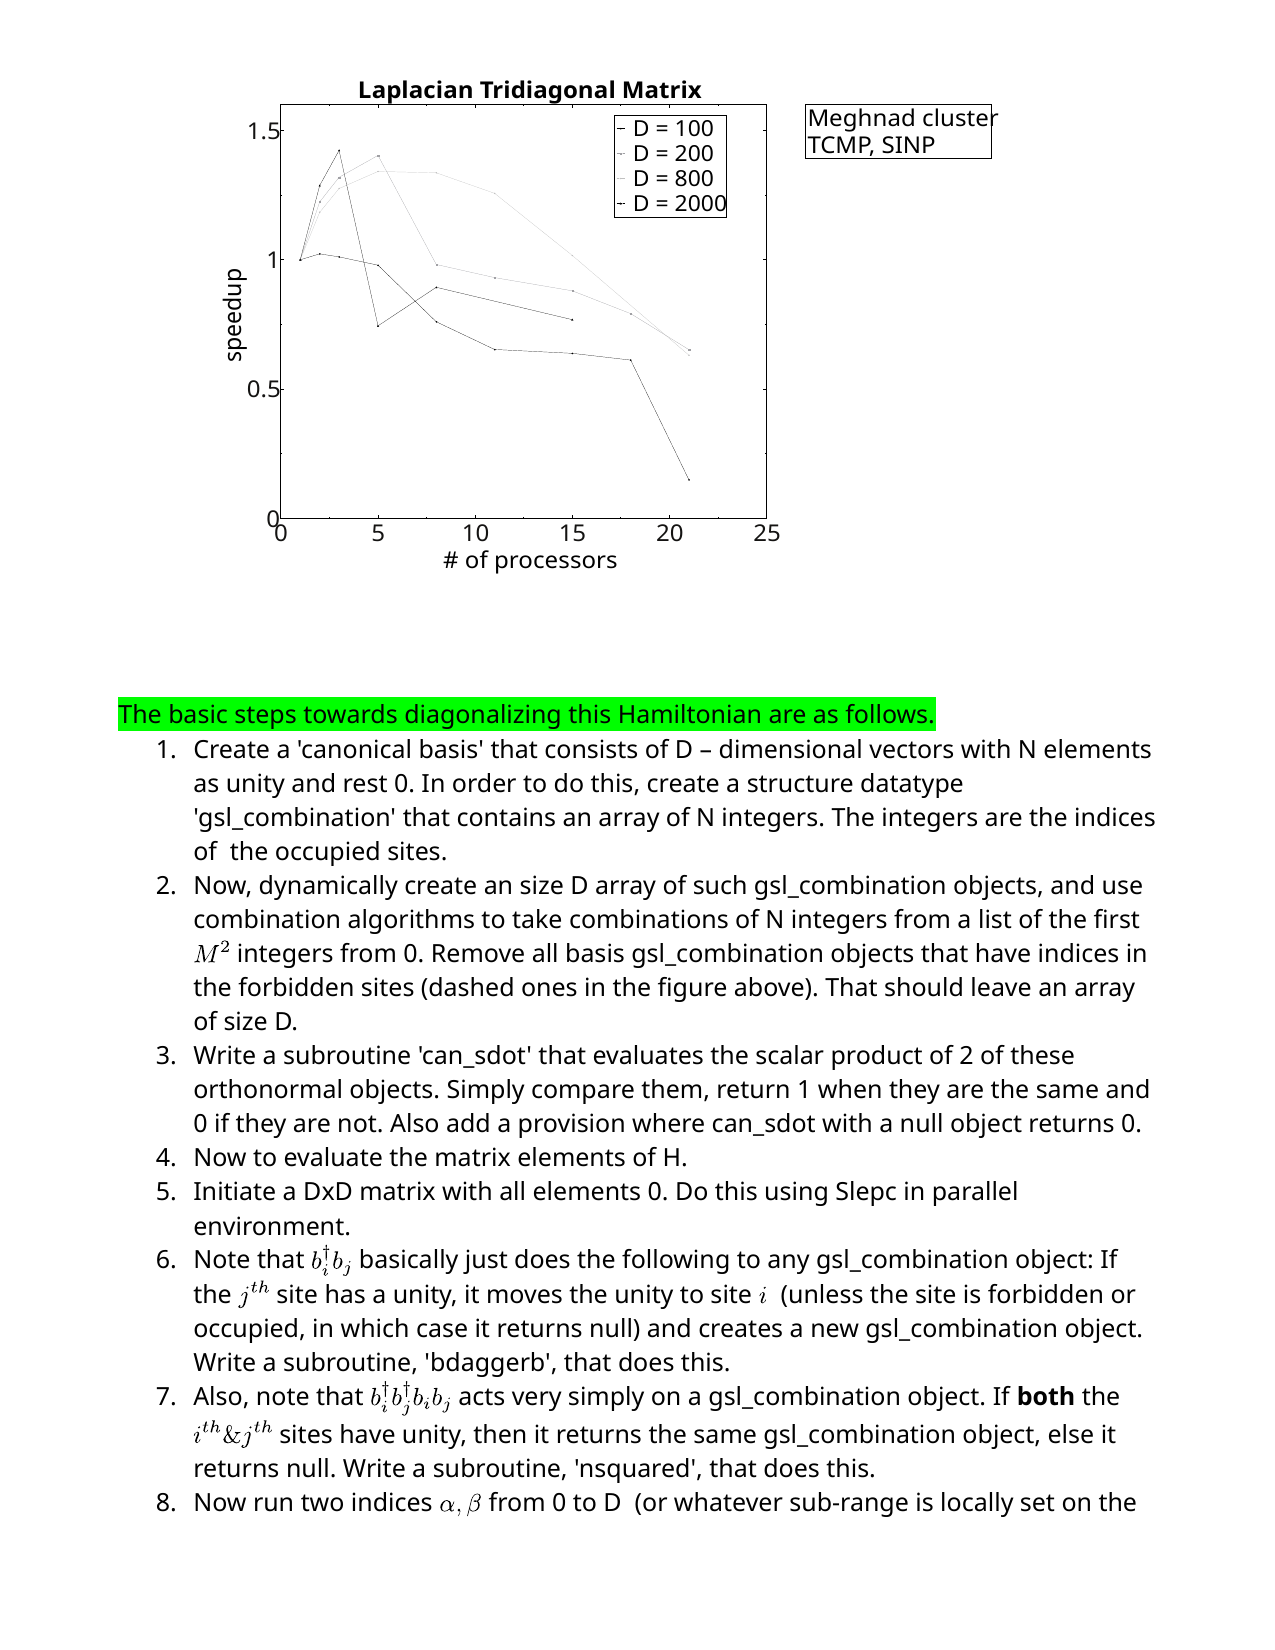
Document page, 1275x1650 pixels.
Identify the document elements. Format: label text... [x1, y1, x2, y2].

list Now to evaluate the matrix elements of H. [156, 1140, 1157, 1174]
list Now run two indices from 0 to D (or whatever sub-range is locally set on the [156, 1484, 1157, 1518]
list Also, note that acts very simply on a gsl_combination object. If both the sites have unity, then it returns the same gsl_combination object, else it returns null. Write a subroutine, 'nsquared', that does this. [156, 1379, 1157, 1484]
list Create a 'canonical basis' that consists of D – dimensional vectors with N elements as unity and rest 0. In order to do this, create a structure datatype 'gsl_combination' that contains an array of N integers. The integers are the indices of the occupied sites. [156, 731, 1157, 867]
list Initiate a DxD matrix with all elements 0. Do this using Slepc in parallel environment. [156, 1174, 1157, 1242]
list Now, dynamically create an size D array of such gsl_combination objects, and use combination algorithms to take combinations of N integers from a list of the first integers from 0. Remove all basis gsl_combination objects that have indices in the forbidden sites (dashed ones in the figure above). That should leave an array of size D. [156, 867, 1157, 1038]
text The basic steps towards diagonalizing this Hamiltonian are as follows. [118, 697, 1157, 731]
list Write a subroutine 'can_sdot' that evaluates the scalar product of 2 of these orthonormal objects. Simply compare them, return 1 when they are the same and 0 if they are not. Also add a provision where can_sdot with a null object returns 0. [156, 1038, 1157, 1140]
list Note that basically just does the following to any gsl_combination object: If the site has a unity, it moves the unity to site (unless the site is forbidden or occupied, in which case it returns null) and creates a new gsl_combination object. Write a subroutine, 'bdaggerb', that does this. [156, 1242, 1157, 1379]
